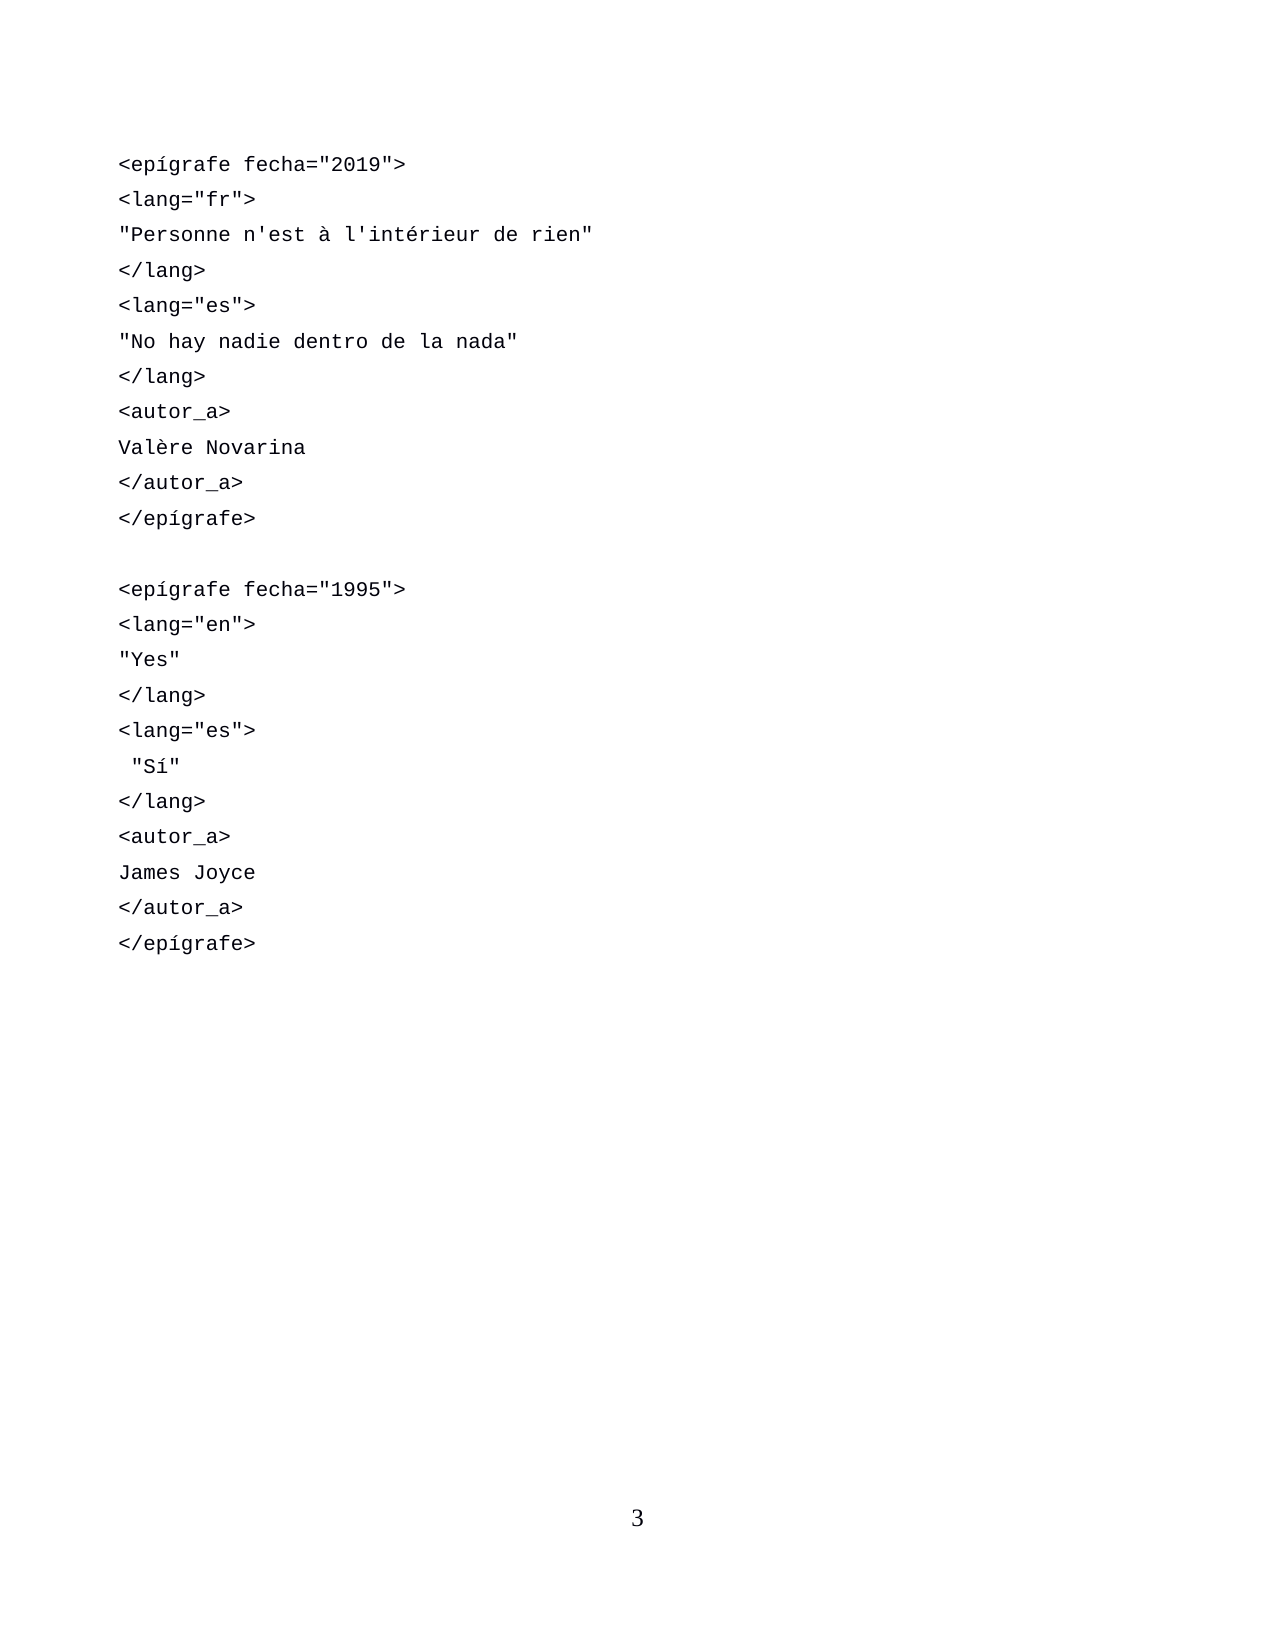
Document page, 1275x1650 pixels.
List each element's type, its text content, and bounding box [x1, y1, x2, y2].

text </lang> [118, 685, 1157, 708]
text </autor_a> [118, 897, 1157, 921]
text "No hay nadie dentro de la nada" [118, 331, 1157, 354]
text <epígrafe fecha="1995"> [118, 578, 1157, 602]
text "Sí" [118, 756, 1157, 779]
text <autor_a> [118, 401, 1157, 425]
text </lang> [118, 260, 1157, 283]
text <lang="en"> [118, 614, 1157, 638]
text <lang="fr"> [118, 189, 1157, 213]
text </epígrafe> [118, 933, 1157, 956]
text James Joyce [118, 862, 1157, 886]
text Valère Novarina [118, 437, 1157, 461]
text "Personne n'est à l'intérieur de rien" [118, 224, 1157, 248]
text <autor_a> [118, 826, 1157, 850]
text <lang="es"> [118, 720, 1157, 744]
text </lang> [118, 791, 1157, 815]
text </lang> [118, 366, 1157, 390]
text <epígrafe fecha="2019"> [118, 153, 1157, 177]
text </epígrafe> [118, 508, 1157, 531]
text "Yes" [118, 649, 1157, 673]
text <lang="es"> [118, 295, 1157, 319]
text </autor_a> [118, 472, 1157, 496]
